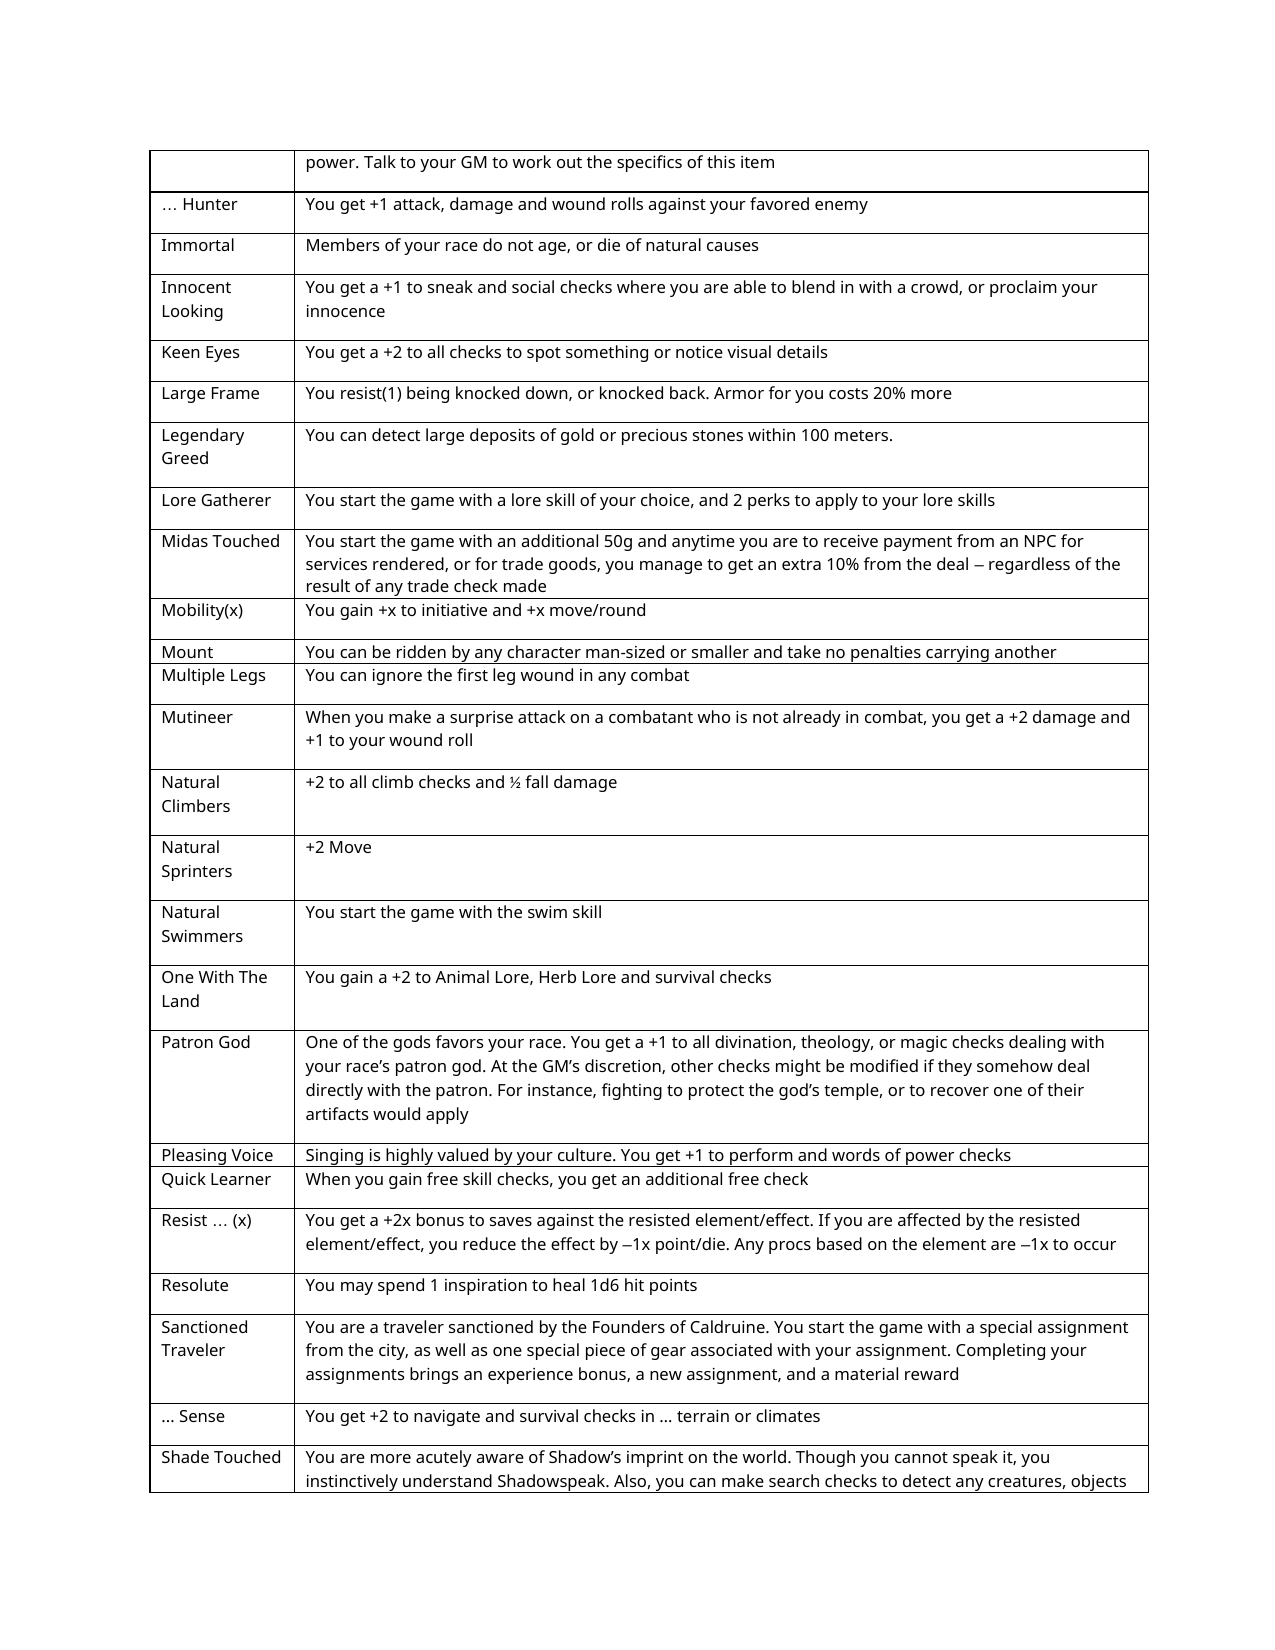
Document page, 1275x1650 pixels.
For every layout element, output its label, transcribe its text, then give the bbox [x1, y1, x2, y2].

table_cell power. Talk to your GM to work out the specifics of this item [295, 151, 1148, 191]
table_cell You get +1 attack, damage and wound rolls against your favored enemy [295, 193, 1148, 233]
table_cell You start the game with a lore skill of your choice, and 2 perks to apply to your lore skills [295, 488, 1148, 529]
table_cell You can detect large deposits of gold or precious stones within 100 meters. [295, 423, 1148, 487]
table_cell Legendary Greed [151, 423, 294, 487]
table_cell Patron God [151, 1031, 294, 1142]
table_cell Shade Touched [151, 1446, 294, 1492]
table_cell You can be ridden by any character man-sized or smaller and take no penalties carrying another [295, 640, 1148, 663]
table_cell Large Frame [151, 382, 294, 422]
table_cell ... Sense [151, 1404, 294, 1444]
table_cell One of the gods favors your race. You get a +1 to all divination, theology, or magic checks dealing with your race’s patron god. At the GM’s discretion, other checks might be modified if they somehow deal directly with the patron. For instance, fighting to protect the god’s temple, or to recover one of their artifacts would apply [295, 1031, 1148, 1142]
table_cell You get a +1 to sneak and social checks where you are able to blend in with a crowd, or proclaim your innocence [295, 275, 1148, 339]
table_cell [151, 151, 294, 191]
table_cell Immortal [151, 234, 294, 274]
table_cell Natural Swimmers [151, 901, 294, 965]
table_cell You gain +x to initiative and +x move/round [295, 599, 1148, 639]
table_cell When you make a surprise attack on a combatant who is not already in combat, you get a +2 damage and +1 to your wound roll [295, 705, 1148, 769]
table_cell Multiple Legs [151, 664, 294, 704]
table_cell You may spend 1 inspiration to heal 1d6 hit points [295, 1274, 1148, 1314]
table_cell You get +2 to navigate and survival checks in … terrain or climates [295, 1404, 1148, 1444]
table_cell Natural Sprinters [151, 836, 294, 899]
table_cell +2 to all climb checks and ½ fall damage [295, 770, 1148, 834]
table_cell Lore Gatherer [151, 488, 294, 529]
table_cell You resist(1) being knocked down, or knocked back. Armor for you costs 20% more [295, 382, 1148, 422]
table_cell Mount [151, 640, 294, 663]
table_cell You get a +2x bonus to saves against the resisted element/effect. If you are affected by the resisted element/effect, you reduce the effect by –1x point/die. Any procs based on the element are –1x to occur [295, 1209, 1148, 1273]
table_cell Mutineer [151, 705, 294, 769]
table_cell You are more acutely aware of Shadow’s imprint on the world. Though you cannot speak it, you instinctively understand Shadowspeak. Also, you can make search checks to detect any creatures, objects [295, 1446, 1148, 1492]
table_cell You start the game with an additional 50g and anytime you are to receive payment from an NPC for services rendered, or for trade goods, you manage to get an extra 10% from the deal – regardless of the result of any trade check made [295, 530, 1148, 598]
table_cell You are a traveler sanctioned by the Founders of Caldruine. You start the game with a special assignment from the city, as well as one special piece of gear associated with your assignment. Completing your assignments brings an experience bonus, a new assignment, and a material reward [295, 1315, 1148, 1403]
table_cell Pleasing Voice [151, 1144, 294, 1166]
table_cell One With The Land [151, 966, 294, 1030]
table_cell You get a +2 to all checks to spot something or notice visual details [295, 341, 1148, 381]
table_cell Singing is highly valued by your culture. You get +1 to perform and words of power checks [295, 1144, 1148, 1166]
table_cell … Hunter [151, 193, 294, 233]
table_cell Sanctioned Traveler [151, 1315, 294, 1403]
table_cell Natural Climbers [151, 770, 294, 834]
table_cell You start the game with the swim skill [295, 901, 1148, 965]
table_cell When you gain free skill checks, you get an additional free check [295, 1167, 1148, 1207]
table_cell +2 Move [295, 836, 1148, 899]
table_cell Innocent Looking [151, 275, 294, 339]
table_cell You gain a +2 to Animal Lore, Herb Lore and survival checks [295, 966, 1148, 1030]
table_cell Members of your race do not age, or die of natural causes [295, 234, 1148, 274]
table_cell Mobility(x) [151, 599, 294, 639]
table_cell Resolute [151, 1274, 294, 1314]
table_cell Resist … (x) [151, 1209, 294, 1273]
table_cell Keen Eyes [151, 341, 294, 381]
table_cell You can ignore the first leg wound in any combat [295, 664, 1148, 704]
table_cell Quick Learner [151, 1167, 294, 1207]
table_cell Midas Touched [151, 530, 294, 598]
